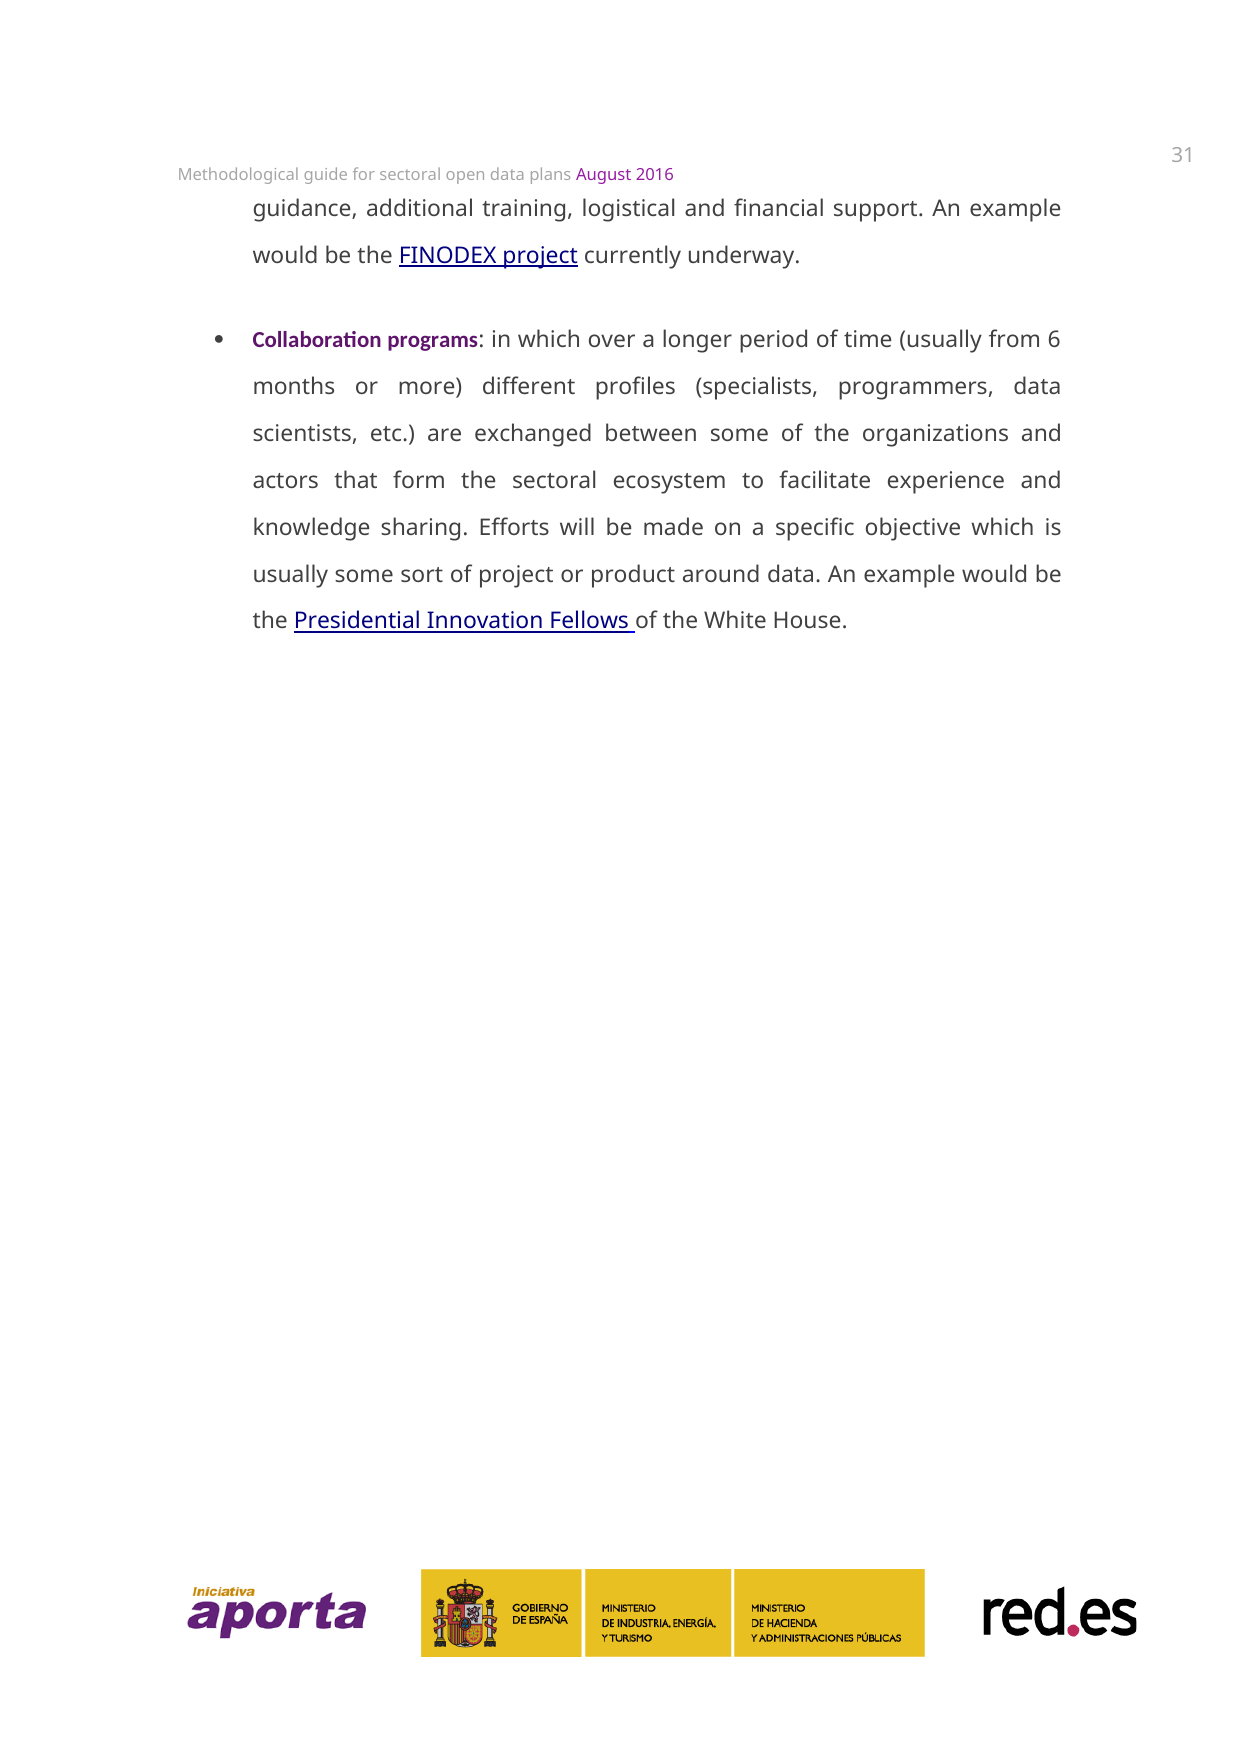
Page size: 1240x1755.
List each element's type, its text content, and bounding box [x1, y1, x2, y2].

list Collaboration programs: in which over a longer period of time (usually from 6 months or more) different profiles (specialists, programmers, data scientists, etc.) are exchanged between some of the organizations and actors that form the sectoral ecosystem to facilitate experience and knowledge sharing. Efforts will be made on a specific objective which is usually some sort of project or product around data. An example would be the Presidential Innovation Fellows of the White House. [215, 323, 1062, 636]
list Incubators and accelerators: usually connected to hackathons and similar events, but they can also be held independently. Their aim is to help make the leap between the prototype and the fully functional service, providing guidance, additional training, logistical and financial support. An example would be the FINODEX project currently underway. [215, 192, 1062, 270]
